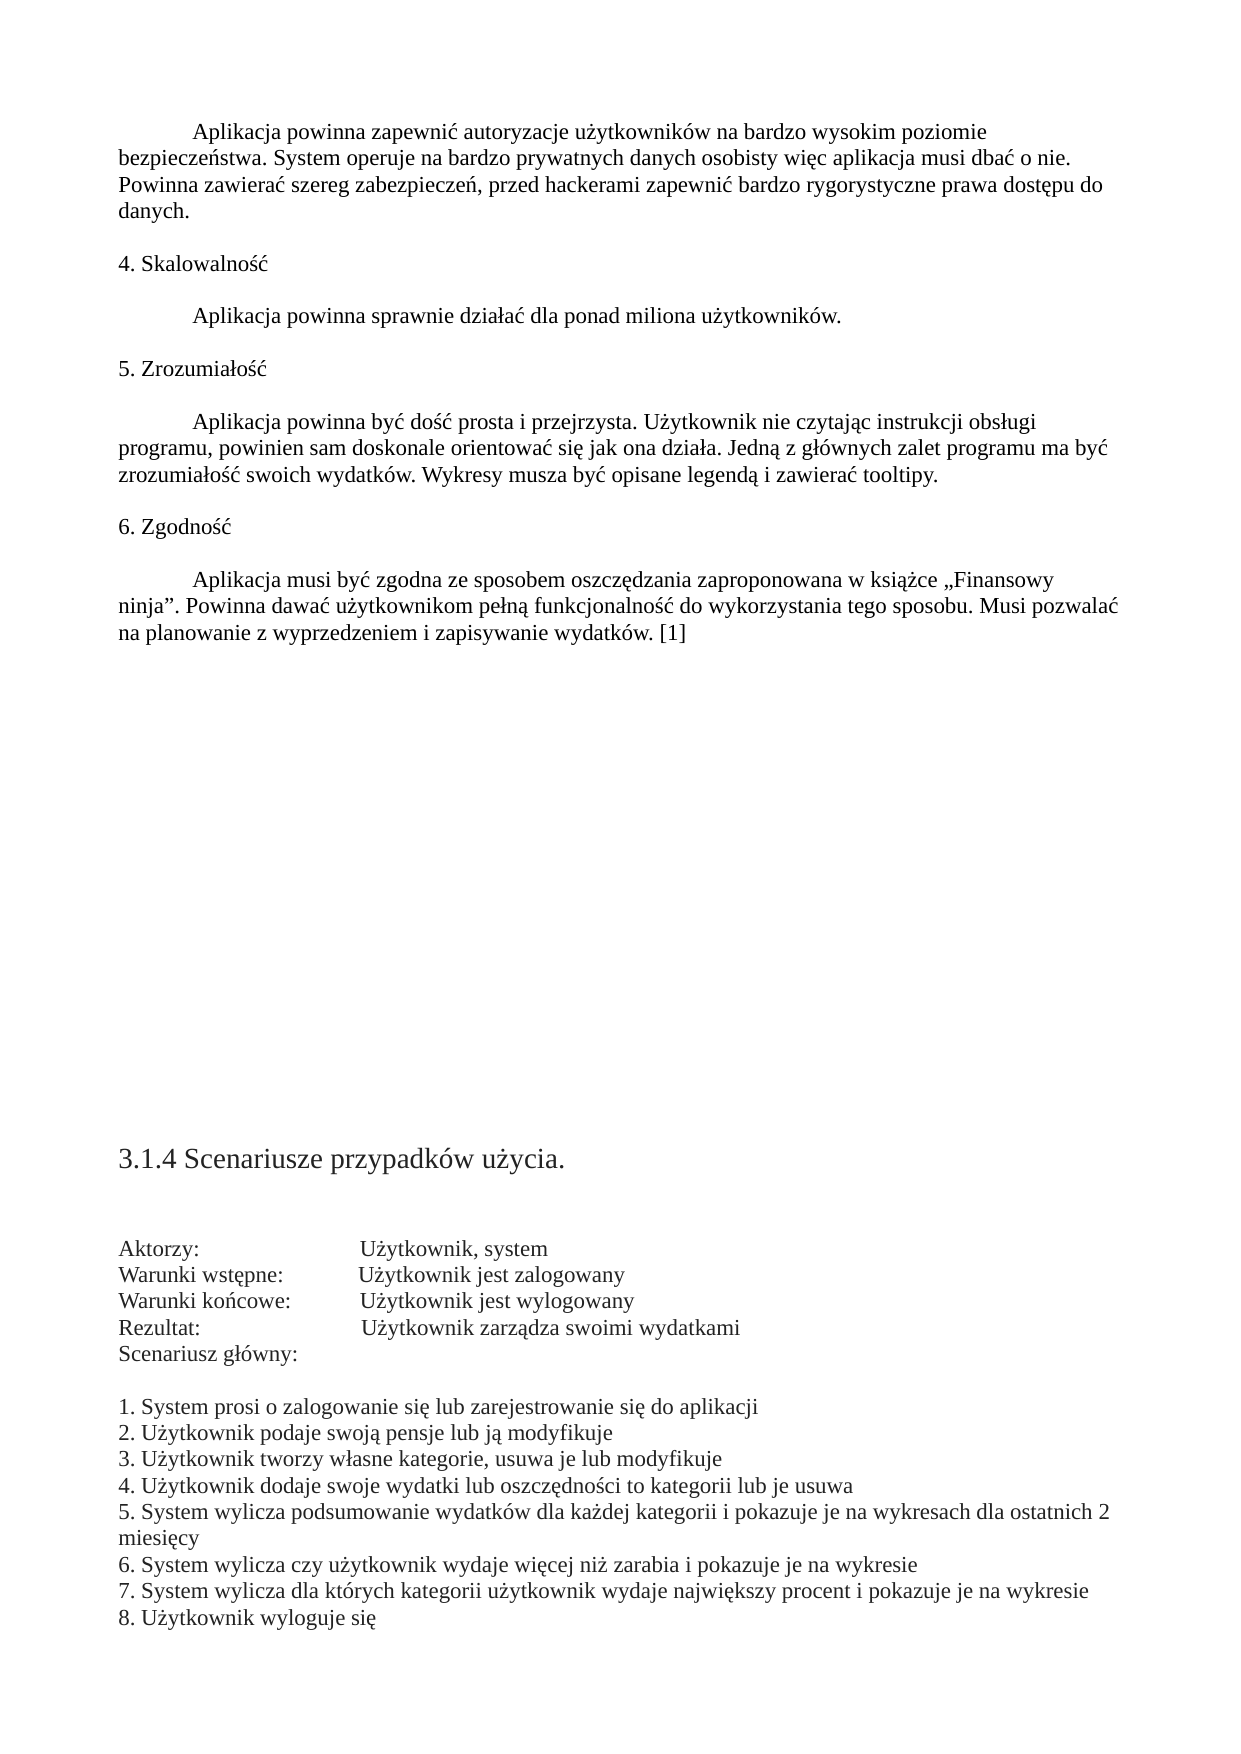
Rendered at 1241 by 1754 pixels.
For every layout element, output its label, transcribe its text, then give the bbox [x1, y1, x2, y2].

text 3. Użytkownik tworzy własne kategorie, usuwa je lub modyfikuje [118, 1445, 1122, 1472]
text 8. Użytkownik wyloguje się [118, 1603, 1122, 1630]
text 5. System wylicza podsumowanie wydatków dla każdej kategorii i pokazuje je na wykresach dla ostatnich 2 miesięcy [118, 1498, 1122, 1551]
text 4. Skalowalność [118, 250, 1122, 276]
text Scenariusz główny: [118, 1340, 1122, 1366]
text 7. System wylicza dla których kategorii użytkownik wydaje największy procent i pokazuje je na wykresie [118, 1577, 1122, 1603]
text 3.1.4 Scenariusze przypadków użycia. [118, 1141, 1122, 1175]
text Aplikacja powinna sprawnie działać dla ponad miliona użytkowników. [118, 303, 1122, 329]
text Rezultat: Użytkownik zarządza swoimi wydatkami [118, 1314, 1122, 1340]
text Aplikacja musi być zgodna ze sposobem oszczędzania zaproponowana w książce „Finansowy ninja”. Powinna dawać użytkownikom pełną funkcjonalność do wykorzystania tego sposobu. Musi pozwalać na planowanie z wyprzedzeniem i zapisywanie wydatków. [1] [118, 566, 1122, 645]
text Aplikacja powinna zapewnić autoryzacje użytkowników na bardzo wysokim poziomie bezpieczeństwa. System operuje na bardzo prywatnych danych osobisty więc aplikacja musi dbać o nie. Powinna zawierać szereg zabezpieczeń, przed hackerami zapewnić bardzo rygorystyczne prawa dostępu do danych. [118, 118, 1122, 223]
text Aktorzy: Użytkownik, system [118, 1234, 1122, 1261]
text Warunki wstępne: Użytkownik jest zalogowany [118, 1261, 1122, 1287]
text Warunki końcowe: Użytkownik jest wylogowany [118, 1287, 1122, 1314]
text 1. System prosi o zalogowanie się lub zarejestrowanie się do aplikacji [118, 1393, 1122, 1419]
text 6. System wylicza czy użytkownik wydaje więcej niż zarabia i pokazuje je na wykresie [118, 1551, 1122, 1577]
text 2. Użytkownik podaje swoją pensje lub ją modyfikuje [118, 1419, 1122, 1445]
text 4. Użytkownik dodaje swoje wydatki lub oszczędności to kategorii lub je usuwa [118, 1472, 1122, 1498]
text 5. Zrozumiałość [118, 355, 1122, 382]
text 6. Zgodność [118, 513, 1122, 540]
text Aplikacja powinna być dość prosta i przejrzysta. Użytkownik nie czytając instrukcji obsługi programu, powinien sam doskonale orientować się jak ona działa. Jedną z głównych zalet programu ma być zrozumiałość swoich wydatków. Wykresy musza być opisane legendą i zawierać tooltipy. [118, 408, 1122, 487]
